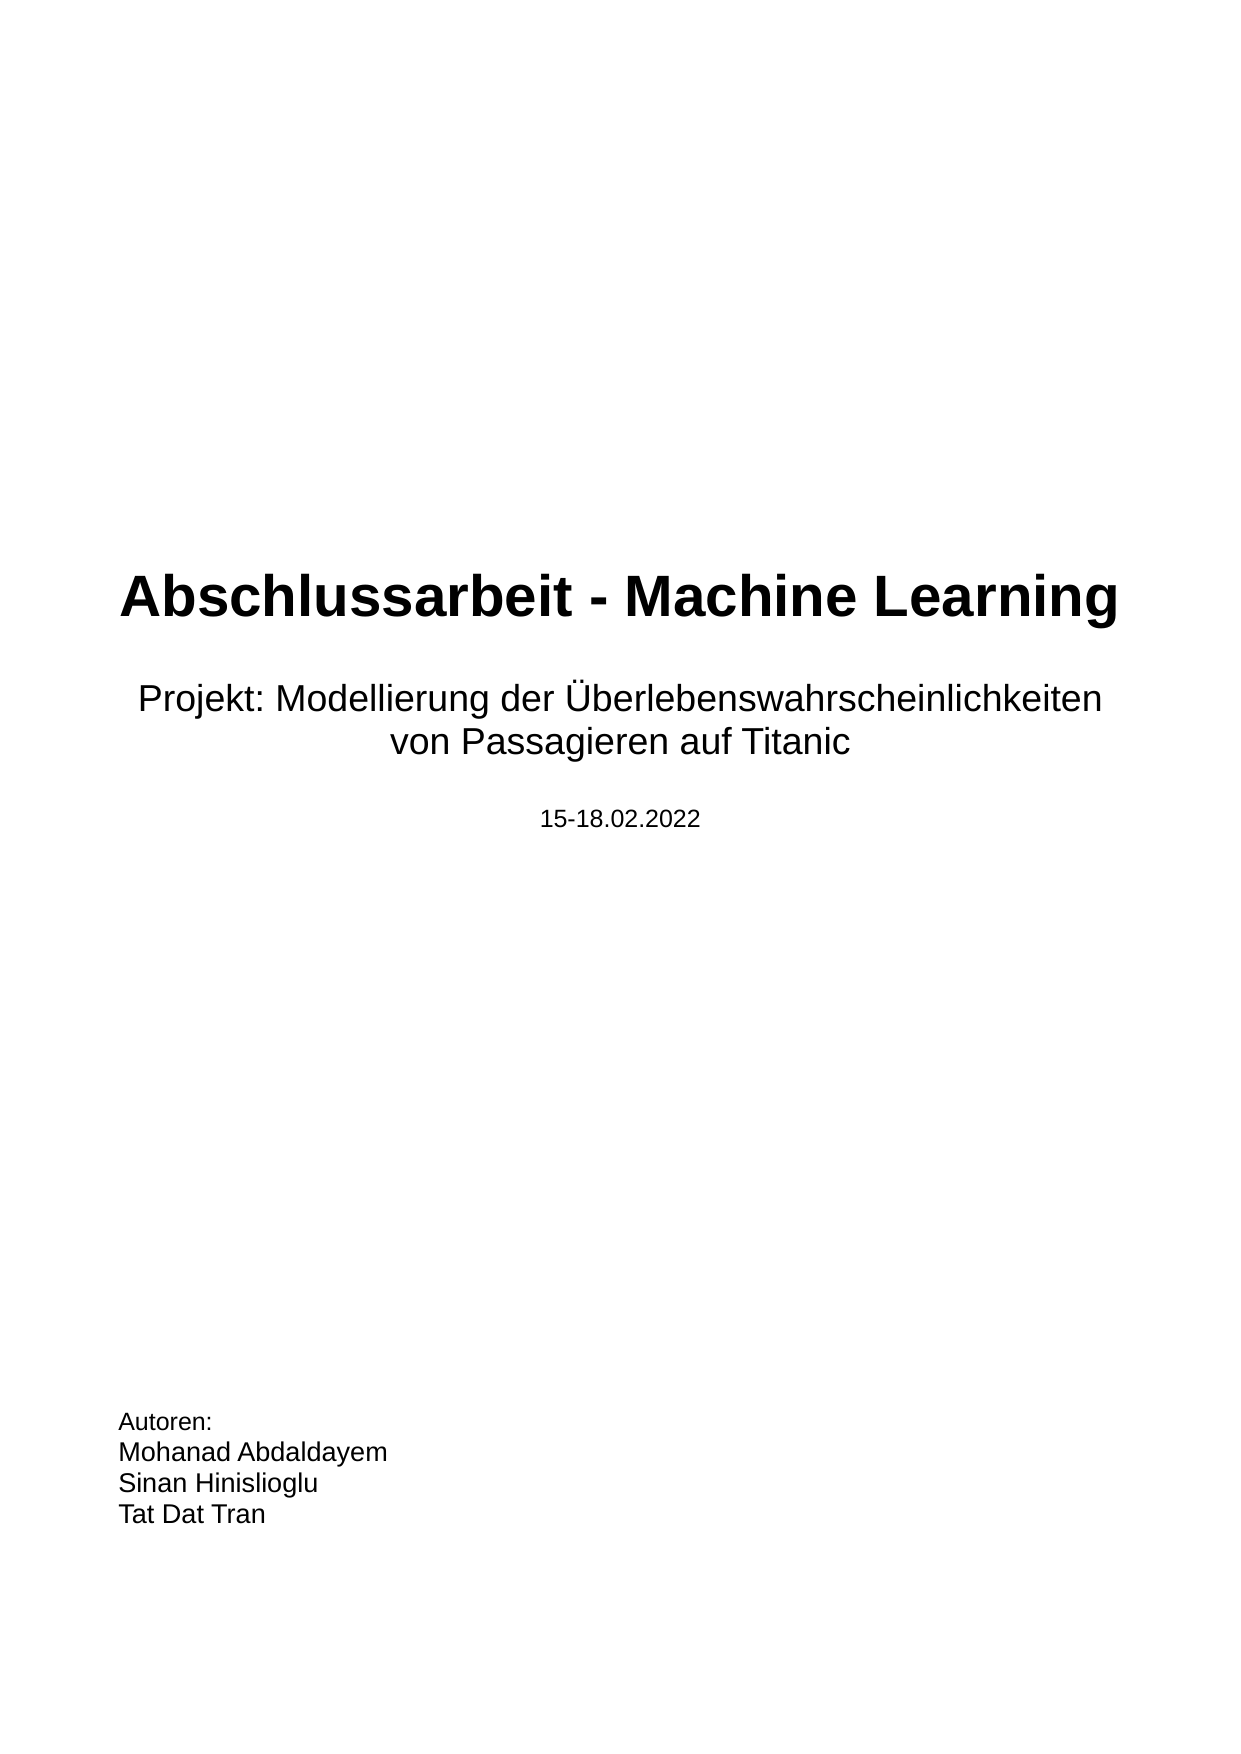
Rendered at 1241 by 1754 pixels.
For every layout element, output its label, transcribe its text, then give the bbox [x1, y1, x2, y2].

subtitle Projekt: Modellierung der Überlebenswahrscheinlichkeiten von Passagieren auf Titanic [118, 676, 1122, 762]
text Mohanad Abdaldayem [118, 1436, 1122, 1467]
text Autoren: [118, 1407, 1122, 1436]
text Sinan Hinislioglu [118, 1467, 1122, 1498]
title Abschlussarbeit - Machine Learning [118, 561, 1122, 628]
text 15-18.02.2022 [118, 803, 1122, 832]
text Tat Dat Tran [118, 1498, 1122, 1530]
